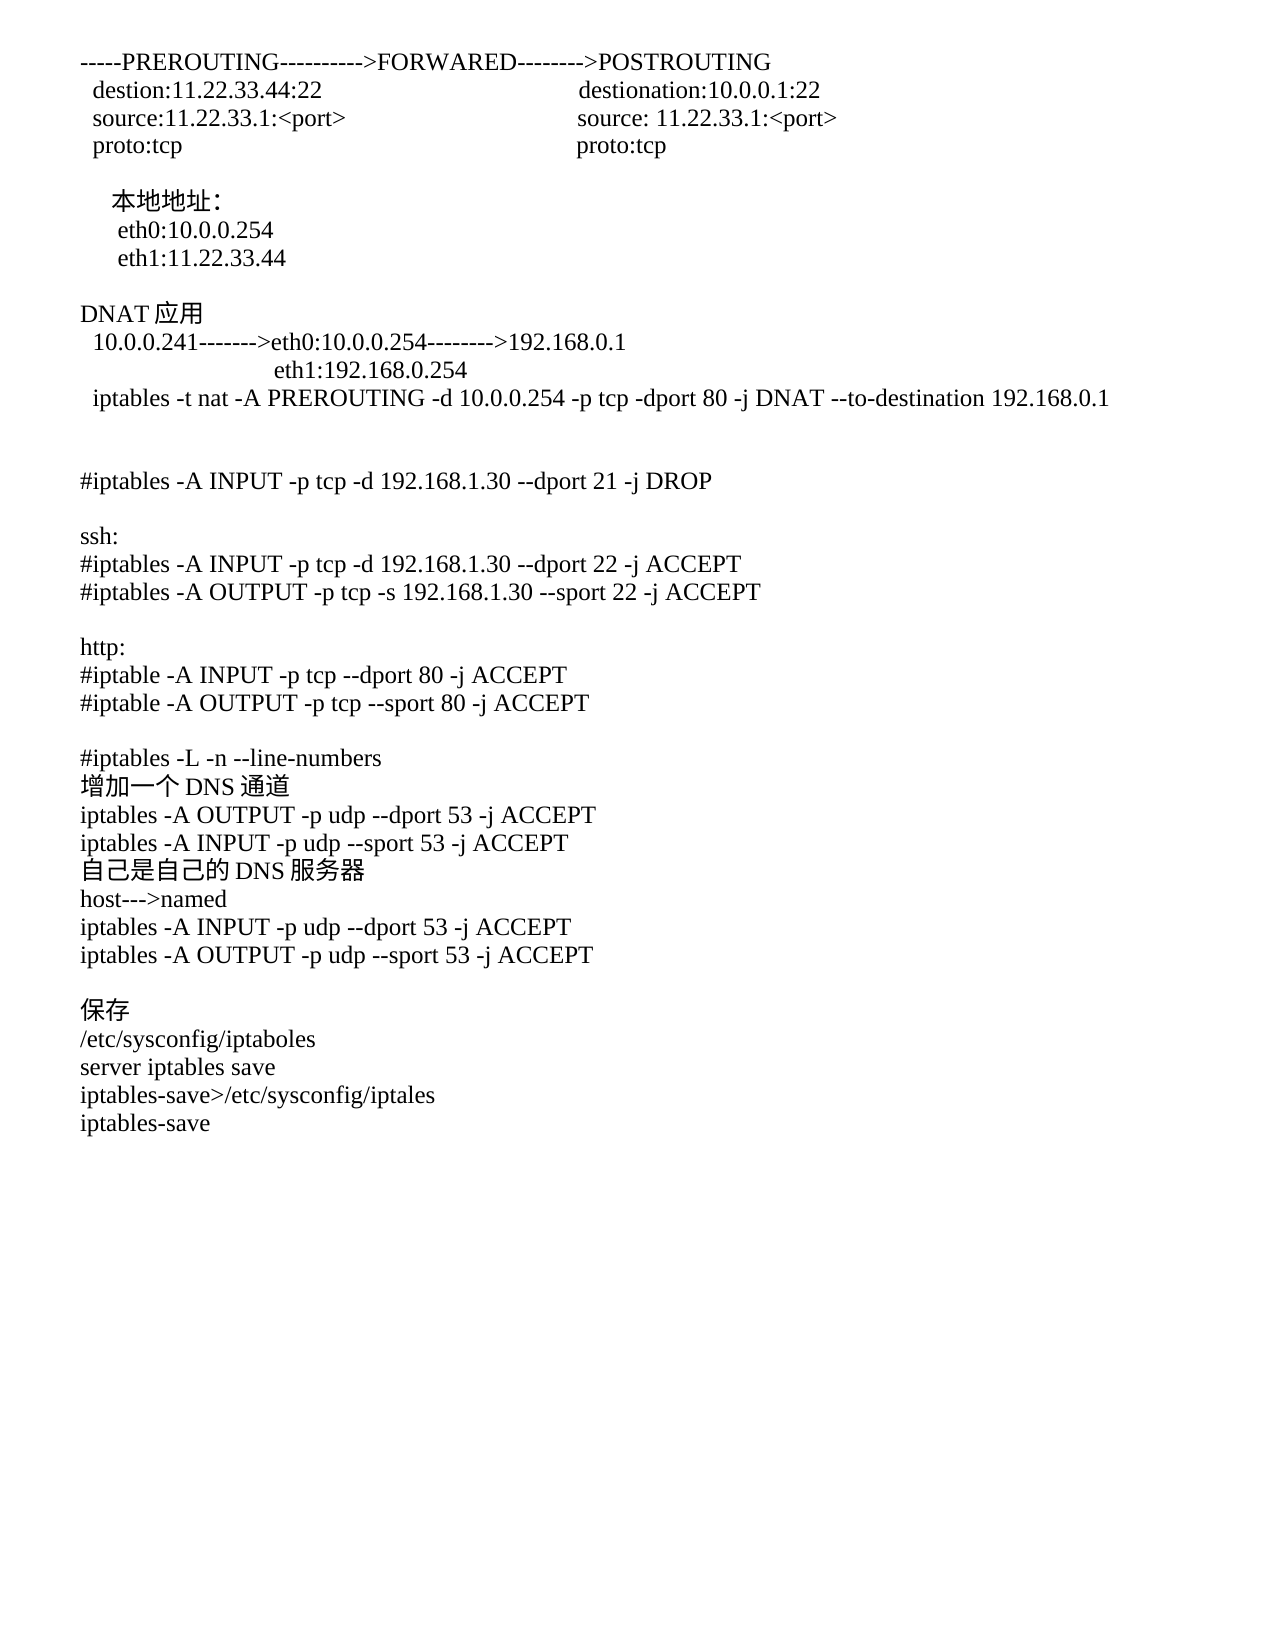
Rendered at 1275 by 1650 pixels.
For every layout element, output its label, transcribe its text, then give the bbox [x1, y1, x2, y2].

text -----PREROUTING---------->FORWARED-------->POSTROUTING destion:11.22.33.44:22 destionation:10.0.0.1:22 source:11.22.33.1:<port> source: 11.22.33.1:<port> proto:tcp proto:tcp 本地地址： eth0:10.0.0.254 eth1:11.22.33.44 DNAT应用 10.0.0.241------->eth0:10.0.0.254-------->192.168.0.1 eth1:192.168.0.254 iptables -t nat -A PREROUTING -d 10.0.0.254 -p tcp -dport 80 -j DNAT --to-destination 192.168.0.1 #iptables -A INPUT -p tcp -d 192.168.1.30 --dport 21 -j DROP ssh: #iptables -A INPUT -p tcp -d 192.168.1.30 --dport 22 -j ACCEPT #iptables -A OUTPUT -p tcp -s 192.168.1.30 --sport 22 -j ACCEPT http: #iptable -A INPUT -p tcp --dport 80 -j ACCEPT #iptable -A OUTPUT -p tcp --sport 80 -j ACCEPT #iptables -L -n --line-numbers 增加一个DNS通道 iptables -A OUTPUT -p udp --dport 53 -j ACCEPT iptables -A INPUT -p udp --sport 53 -j ACCEPT 自己是自己的DNS服务器 host--->named iptables -A INPUT -p udp --dport 53 -j ACCEPT iptables -A OUTPUT -p udp --sport 53 -j ACCEPT 保存 /etc/sysconfig/iptaboles server iptables save iptables-save>/etc/sysconfig/iptales iptables-save [80, 48, 1197, 1136]
